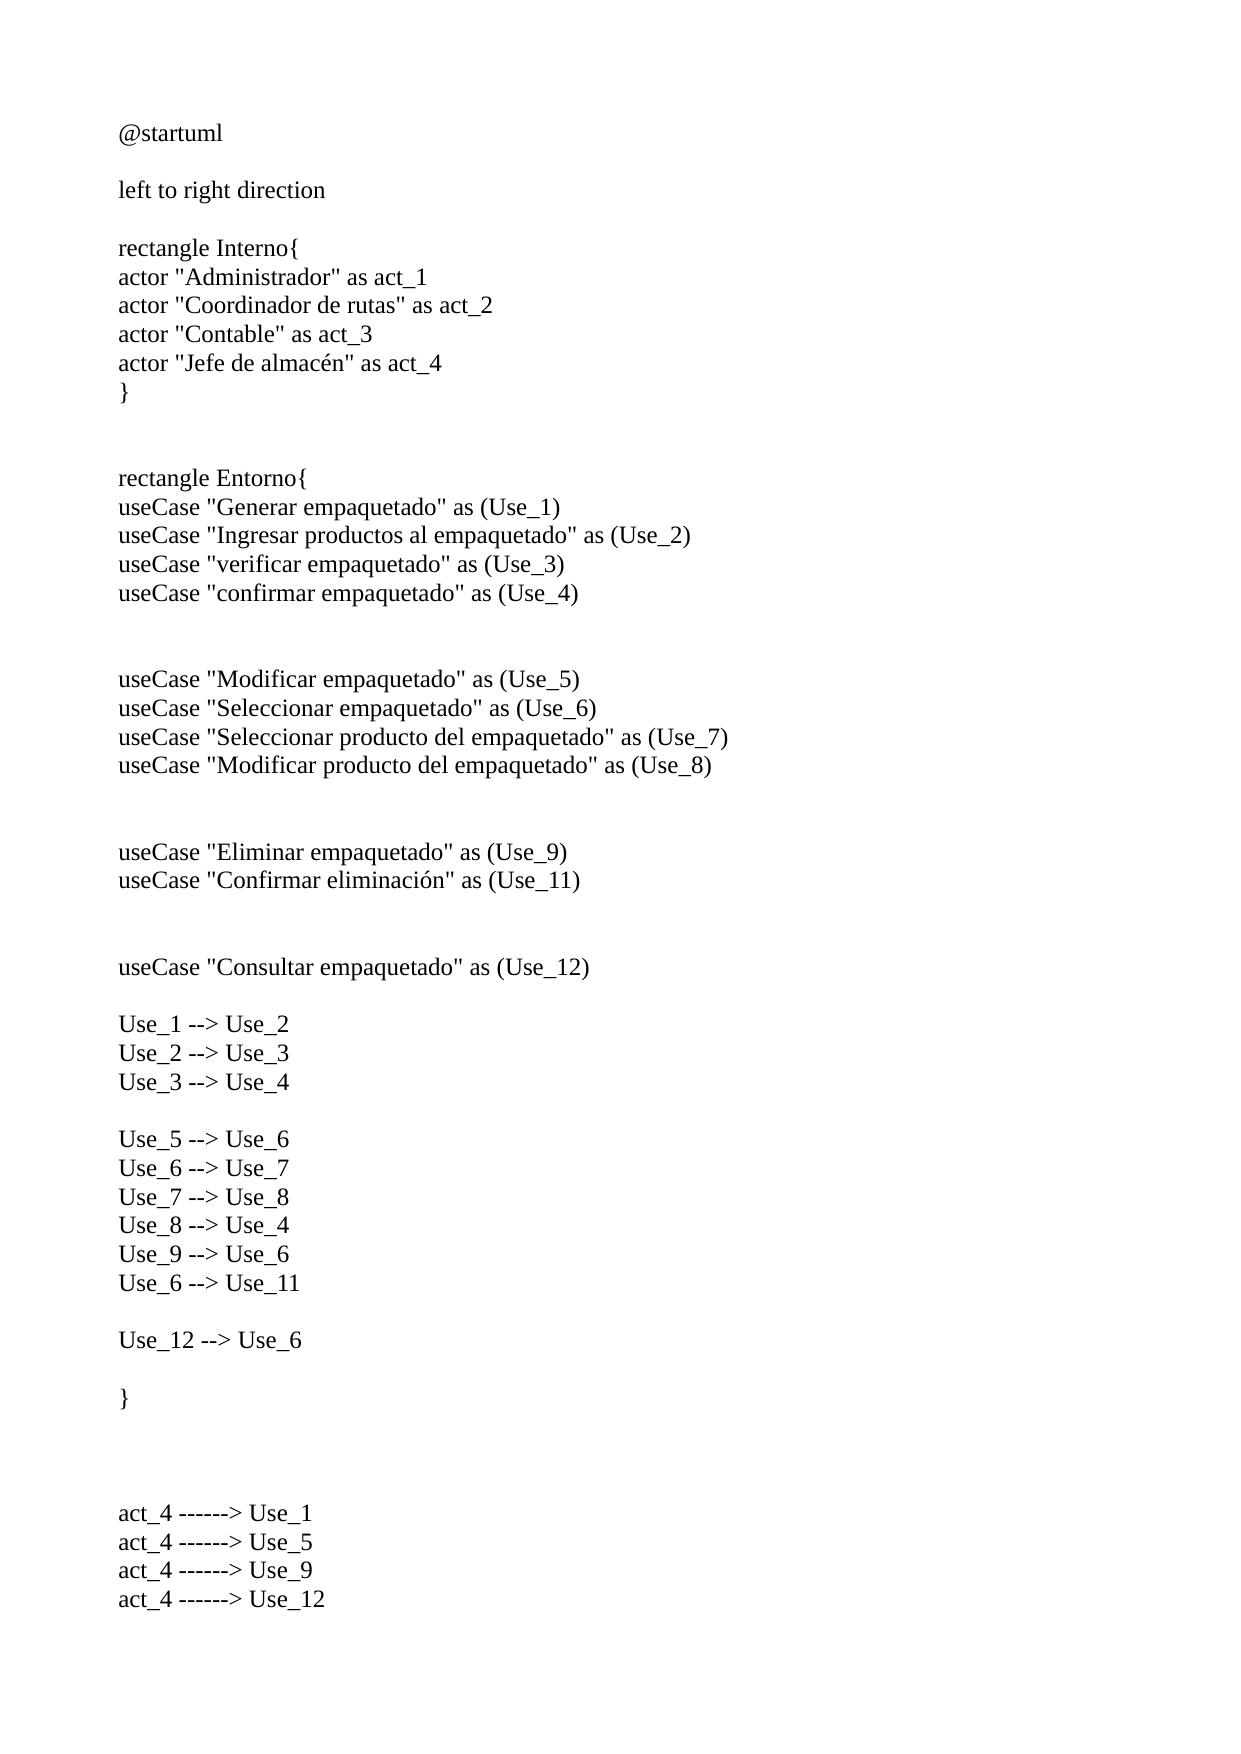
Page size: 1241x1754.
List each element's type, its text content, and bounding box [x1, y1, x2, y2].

text act_4 ------> Use_5 [118, 1527, 1122, 1556]
text act_4 ------> Use_9 [118, 1556, 1122, 1584]
text useCase "Ingresar productos al empaquetado" as (Use_2) [118, 521, 1122, 549]
text Use_6 --> Use_7 [118, 1153, 1122, 1182]
text Use_6 --> Use_11 [118, 1268, 1122, 1297]
text Use_3 --> Use_4 [118, 1067, 1122, 1096]
text Use_7 --> Use_8 [118, 1182, 1122, 1211]
text useCase "Consultar empaquetado" as (Use_12) [118, 952, 1122, 981]
text Use_5 --> Use_6 [118, 1124, 1122, 1153]
text rectangle Interno{ [118, 233, 1122, 262]
text } [118, 377, 1122, 406]
text @startuml [118, 118, 1122, 147]
text act_4 ------> Use_1 [118, 1498, 1122, 1527]
text useCase "Eliminar empaquetado" as (Use_9) [118, 837, 1122, 866]
text useCase "Generar empaquetado" as (Use_1) [118, 492, 1122, 521]
text left to right direction [118, 176, 1122, 204]
text useCase "verificar empaquetado" as (Use_3) [118, 549, 1122, 578]
text useCase "Confirmar eliminación" as (Use_11) [118, 866, 1122, 894]
text useCase "Modificar producto del empaquetado" as (Use_8) [118, 751, 1122, 779]
text } [118, 1383, 1122, 1412]
text useCase "Seleccionar empaquetado" as (Use_6) [118, 693, 1122, 722]
text rectangle Entorno{ [118, 463, 1122, 492]
text actor "Administrador" as act_1 [118, 262, 1122, 291]
text useCase "Seleccionar producto del empaquetado" as (Use_7) [118, 722, 1122, 751]
text actor "Jefe de almacén" as act_4 [118, 348, 1122, 377]
text actor "Contable" as act_3 [118, 319, 1122, 348]
text Use_1 --> Use_2 [118, 1009, 1122, 1038]
text useCase "confirmar empaquetado" as (Use_4) [118, 578, 1122, 607]
text Use_12 --> Use_6 [118, 1326, 1122, 1354]
text useCase "Modificar empaquetado" as (Use_5) [118, 664, 1122, 693]
text Use_8 --> Use_4 [118, 1211, 1122, 1239]
text Use_9 --> Use_6 [118, 1239, 1122, 1268]
text act_4 ------> Use_12 [118, 1584, 1122, 1613]
text actor "Coordinador de rutas" as act_2 [118, 291, 1122, 319]
text Use_2 --> Use_3 [118, 1038, 1122, 1067]
